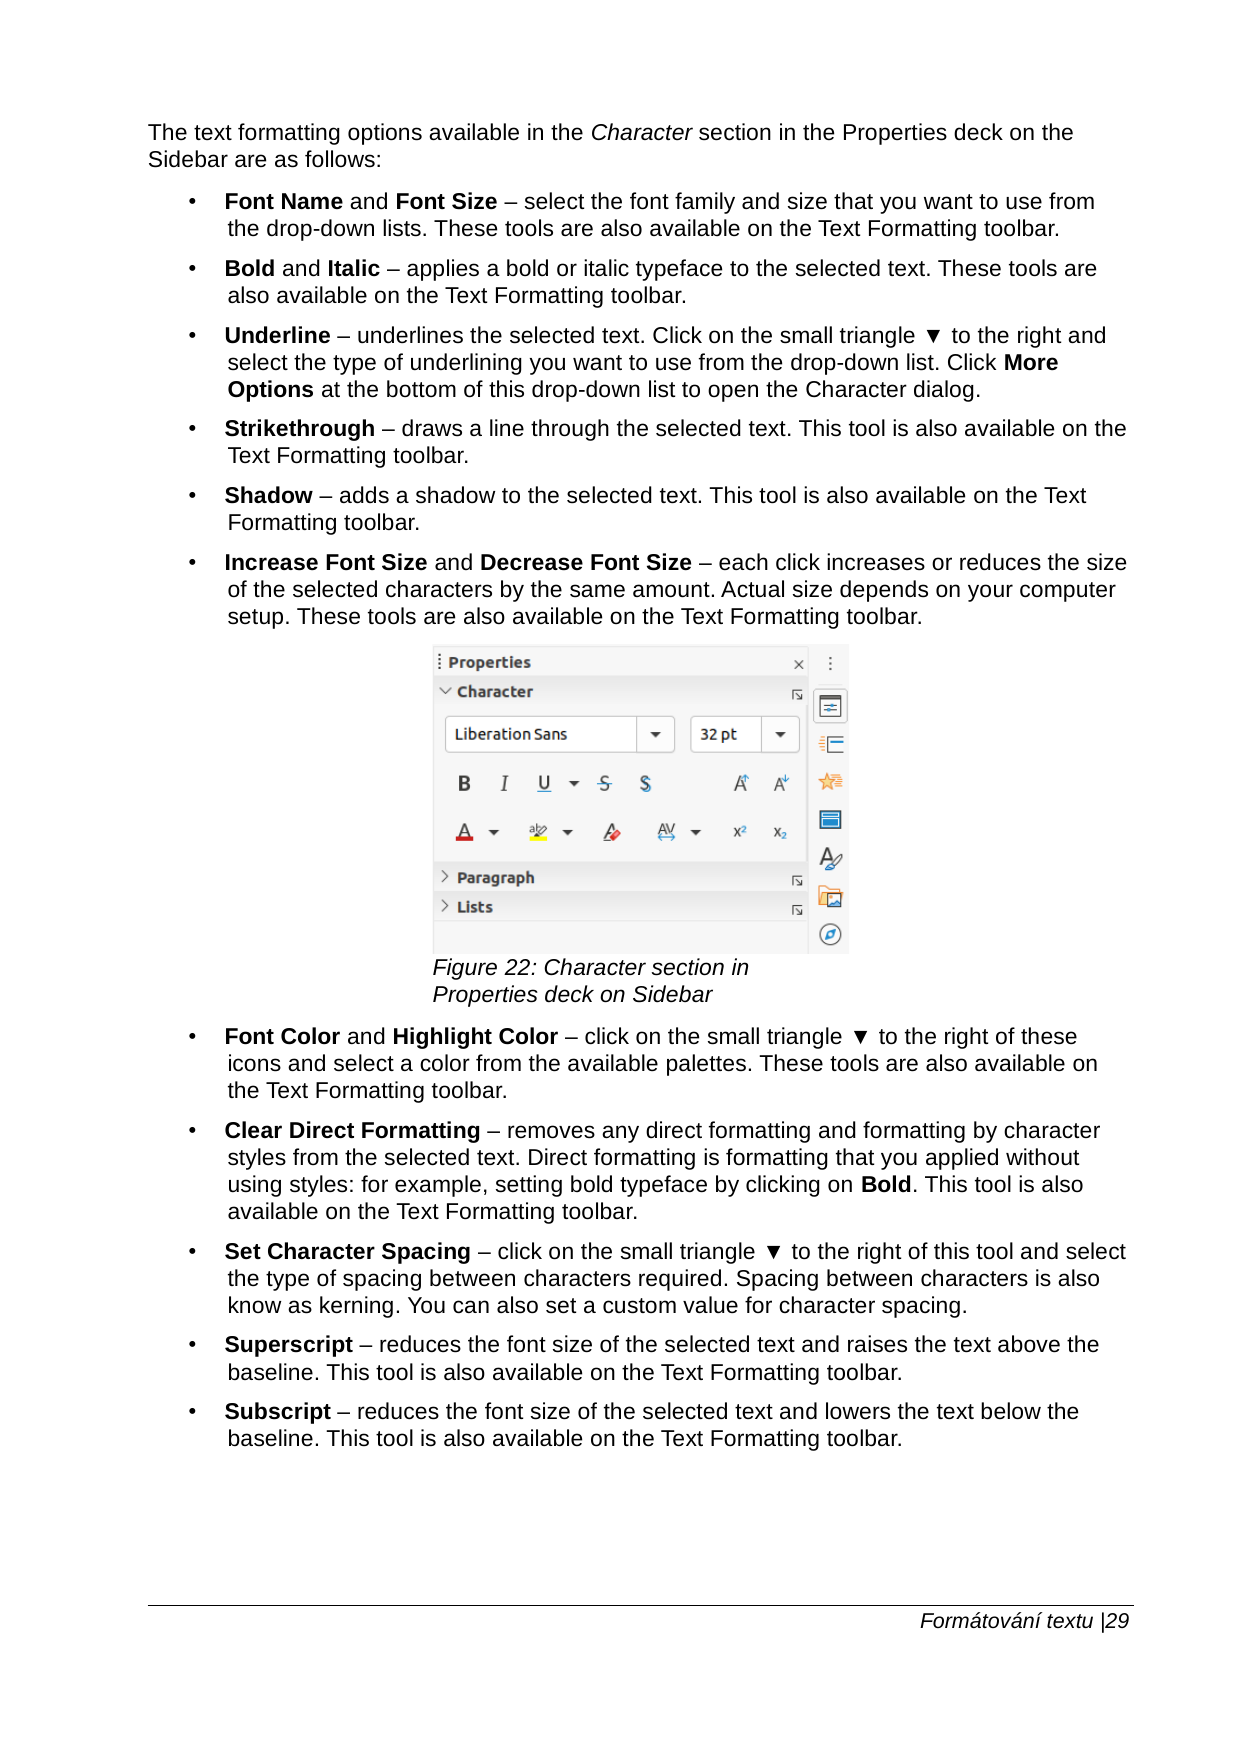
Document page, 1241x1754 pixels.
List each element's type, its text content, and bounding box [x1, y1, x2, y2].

list Underline – underlines the selected text. Click on the small triangle ▼ to the right and select the type of underlining you want to use from the drop-down list. Click More Options at the bottom of this drop-down list to open the Character dialog. [185, 318, 1134, 402]
list Font Name and Font Size – select the font family and size that you want to use from the drop-down lists. These tools are also available on the Text Formatting toolbar. [185, 185, 1134, 242]
text The text formatting options available in the Character section in the Properties deck on the Sidebar are as follows: [148, 118, 1134, 172]
list Shadow – adds a shadow to the selected text. This tool is also available on the Text Formatting toolbar. [185, 478, 1134, 536]
list Font Color and Highlight Color – click on the small triangle ▼ to the right of these icons and select a color from the available palettes. These tools are also available on the Text Formatting toolbar. [185, 1019, 1134, 1104]
list Bold and Italic – applies a bold or italic typeface to the selected text. These tools are also available on the Text Formatting toolbar. [185, 251, 1134, 308]
text Figure 22: Character section in Properties deck on Sidebar [432, 954, 849, 1007]
list Clear Direct Formatting – removes any direct formatting and formatting by character styles from the selected text. Direct formatting is formatting that you applied without using styles: for example, setting bold typeface by clicking on Bold. This tool is also available on the Text Formatting toolbar. [185, 1113, 1134, 1224]
list Strikethrough – draws a line through the selected text. This tool is also available on the Text Formatting toolbar. [185, 412, 1134, 469]
picture [432, 644, 850, 954]
list Superscript – reduces the font size of the selected text and raises the text above the baseline. This tool is also available on the Text Formatting toolbar. [185, 1328, 1134, 1385]
list Subscript – reduces the font size of the selected text and lowers the text below the baseline. This tool is also available on the Text Formatting toolbar. [185, 1394, 1134, 1454]
list Increase Font Size and Decrease Font Size – each click increases or reduces the size of the selected characters by the same amount. Actual size depends on your computer setup. These tools are also available on the Text Formatting toolbar. [185, 545, 1134, 632]
list Set Character Spacing – click on the small triangle ▼ to the right of this tool and select the type of spacing between characters required. Spacing between characters is also know as kerning. You can also set a custom value for character spacing. [185, 1234, 1134, 1318]
